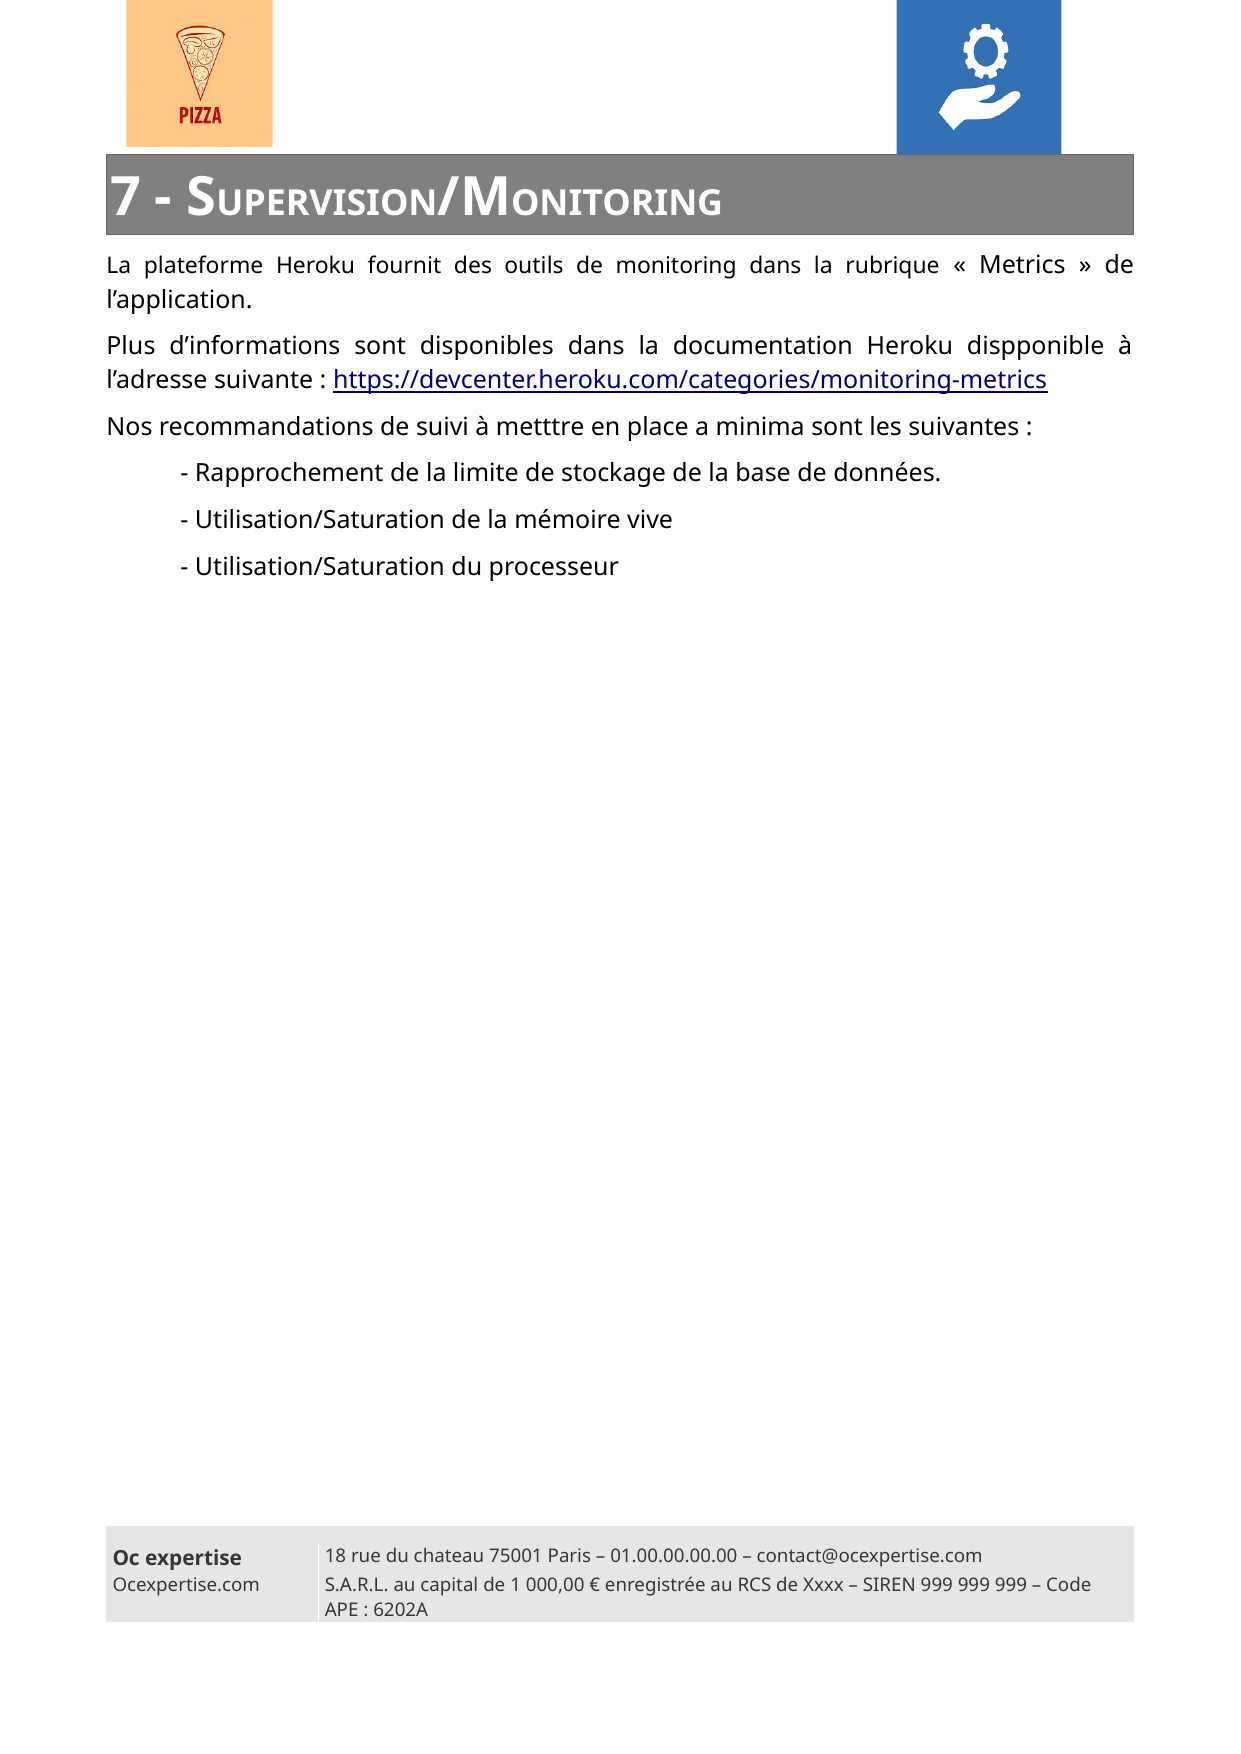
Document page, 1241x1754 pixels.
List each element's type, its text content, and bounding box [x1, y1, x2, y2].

text Plus d’informations sont disponibles dans la documentation Heroku dispponible à l’adresse suivante : https://devcenter.heroku.com/categories/monitoring-metrics [106, 328, 1134, 396]
text - Utilisation/Saturation de la mémoire vive [106, 502, 1134, 536]
subtitle Supervision/Monitoring [107, 155, 1133, 234]
text - Rapprochement de la limite de stockage de la base de données. [106, 455, 1134, 489]
picture [126, 0, 273, 147]
text Nos recommandations de suivi à metttre en place a minima sont les suivantes : [106, 408, 1134, 442]
text - Utilisation/Saturation du processeur [106, 548, 1134, 582]
picture [896, 0, 1062, 154]
text La plateforme Heroku fournit des outils de monitoring dans la rubrique « Metrics » de l’application. [106, 247, 1134, 315]
